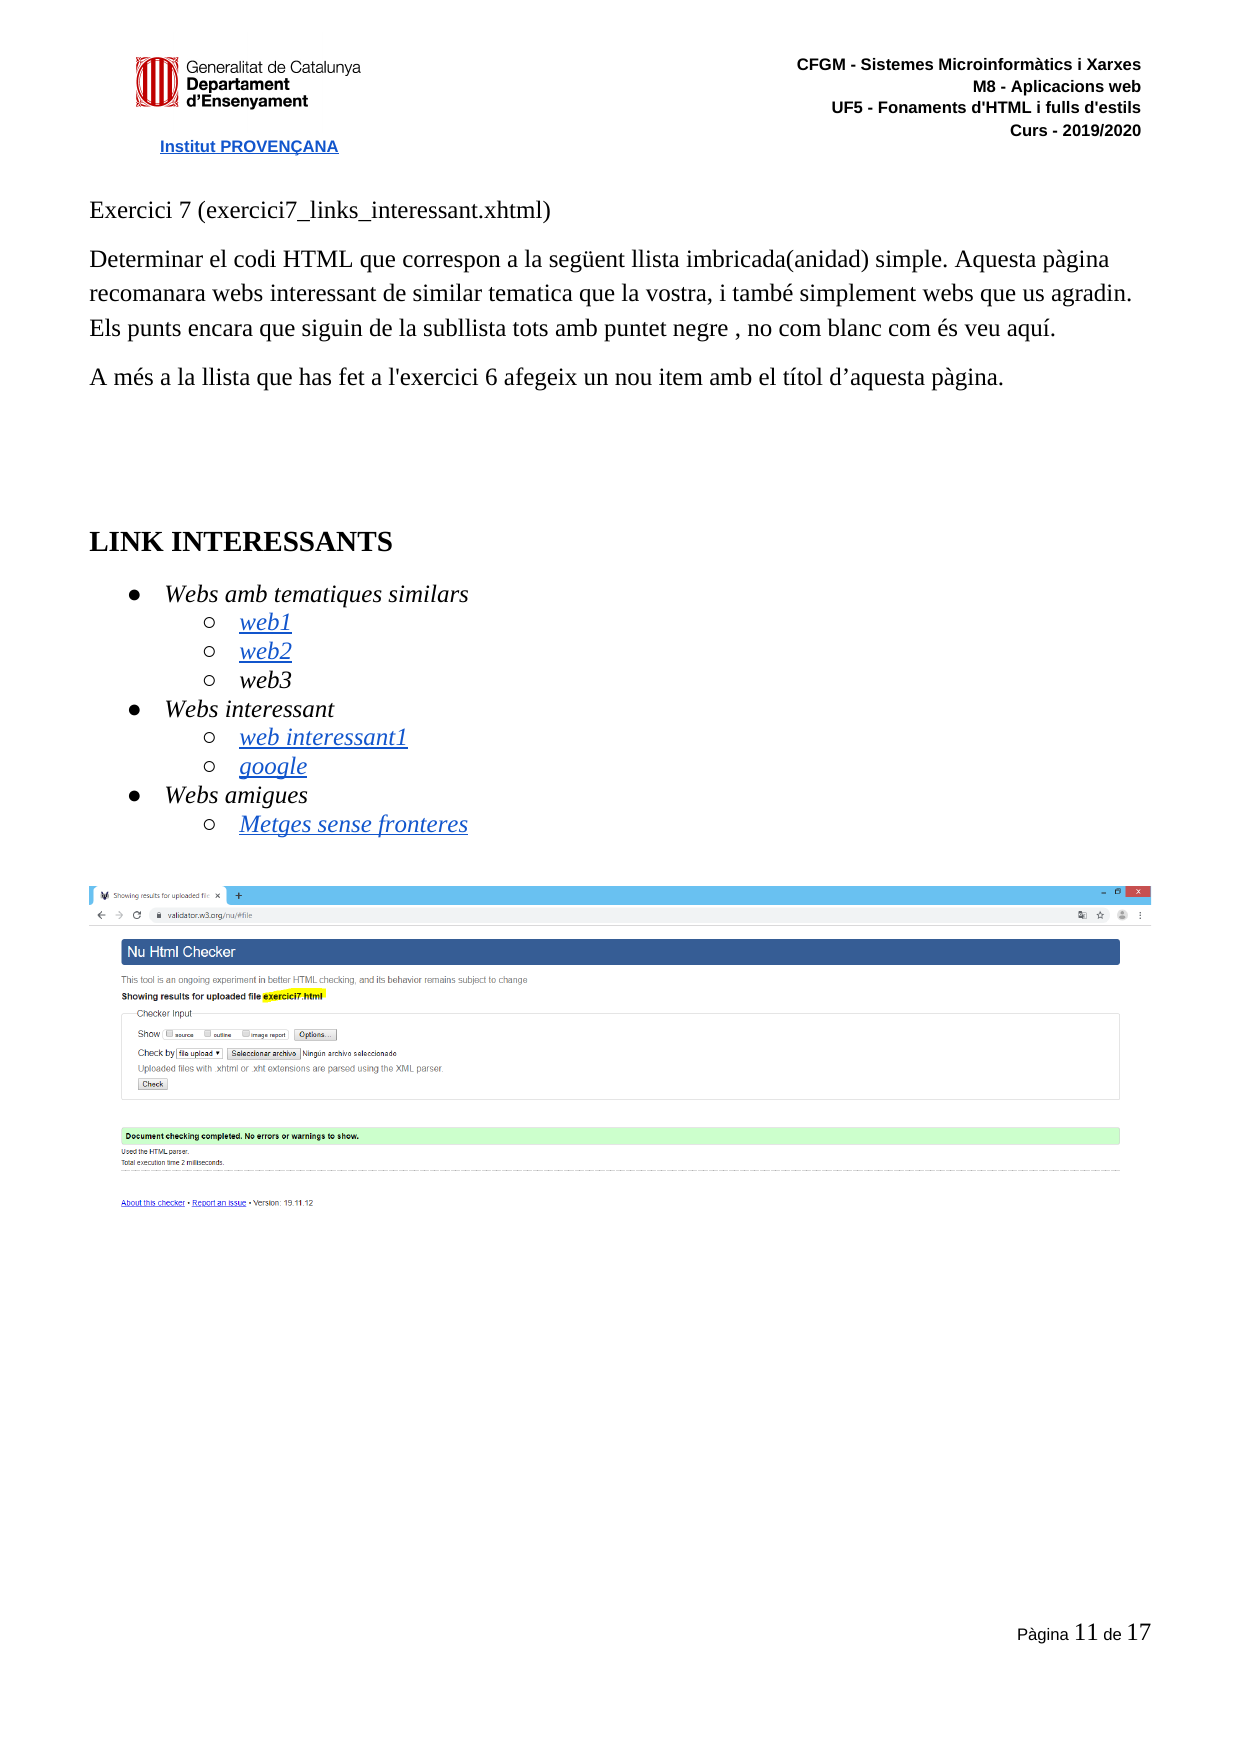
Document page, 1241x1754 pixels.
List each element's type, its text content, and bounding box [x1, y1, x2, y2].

list Webs amigues [127, 780, 1151, 809]
list Webs amb tematiques similars [127, 579, 1151, 607]
text Exercici 7 (exercici7_links_interessant.xhtml) [89, 195, 1151, 224]
list Webs interessant [127, 694, 1151, 722]
list web2 [202, 636, 1151, 665]
list web interessant1 [202, 722, 1151, 751]
picture [99, 32, 397, 133]
picture [89, 886, 1152, 1249]
list Metges sense fronteres [202, 809, 1151, 837]
subtitle LINK INTERESSANTS [89, 524, 1151, 557]
text A més a la llista que has fet a l'exercici 6 afegeix un nou item amb el títol d’aquesta pàgina. [89, 362, 1151, 391]
text Determinar el codi HTML que correspon a la següent llista imbricada(anidad) simple. Aquesta pàgina recomanara webs interessant de similar tematica que la vostra, i també simplement webs que us agradin. Els punts encara que siguin de la subllista tots amb puntet negre , no com blanc com és veu aquí. [89, 244, 1151, 342]
list web1 [202, 607, 1151, 636]
list web3 [202, 665, 1151, 694]
list google [202, 751, 1151, 780]
